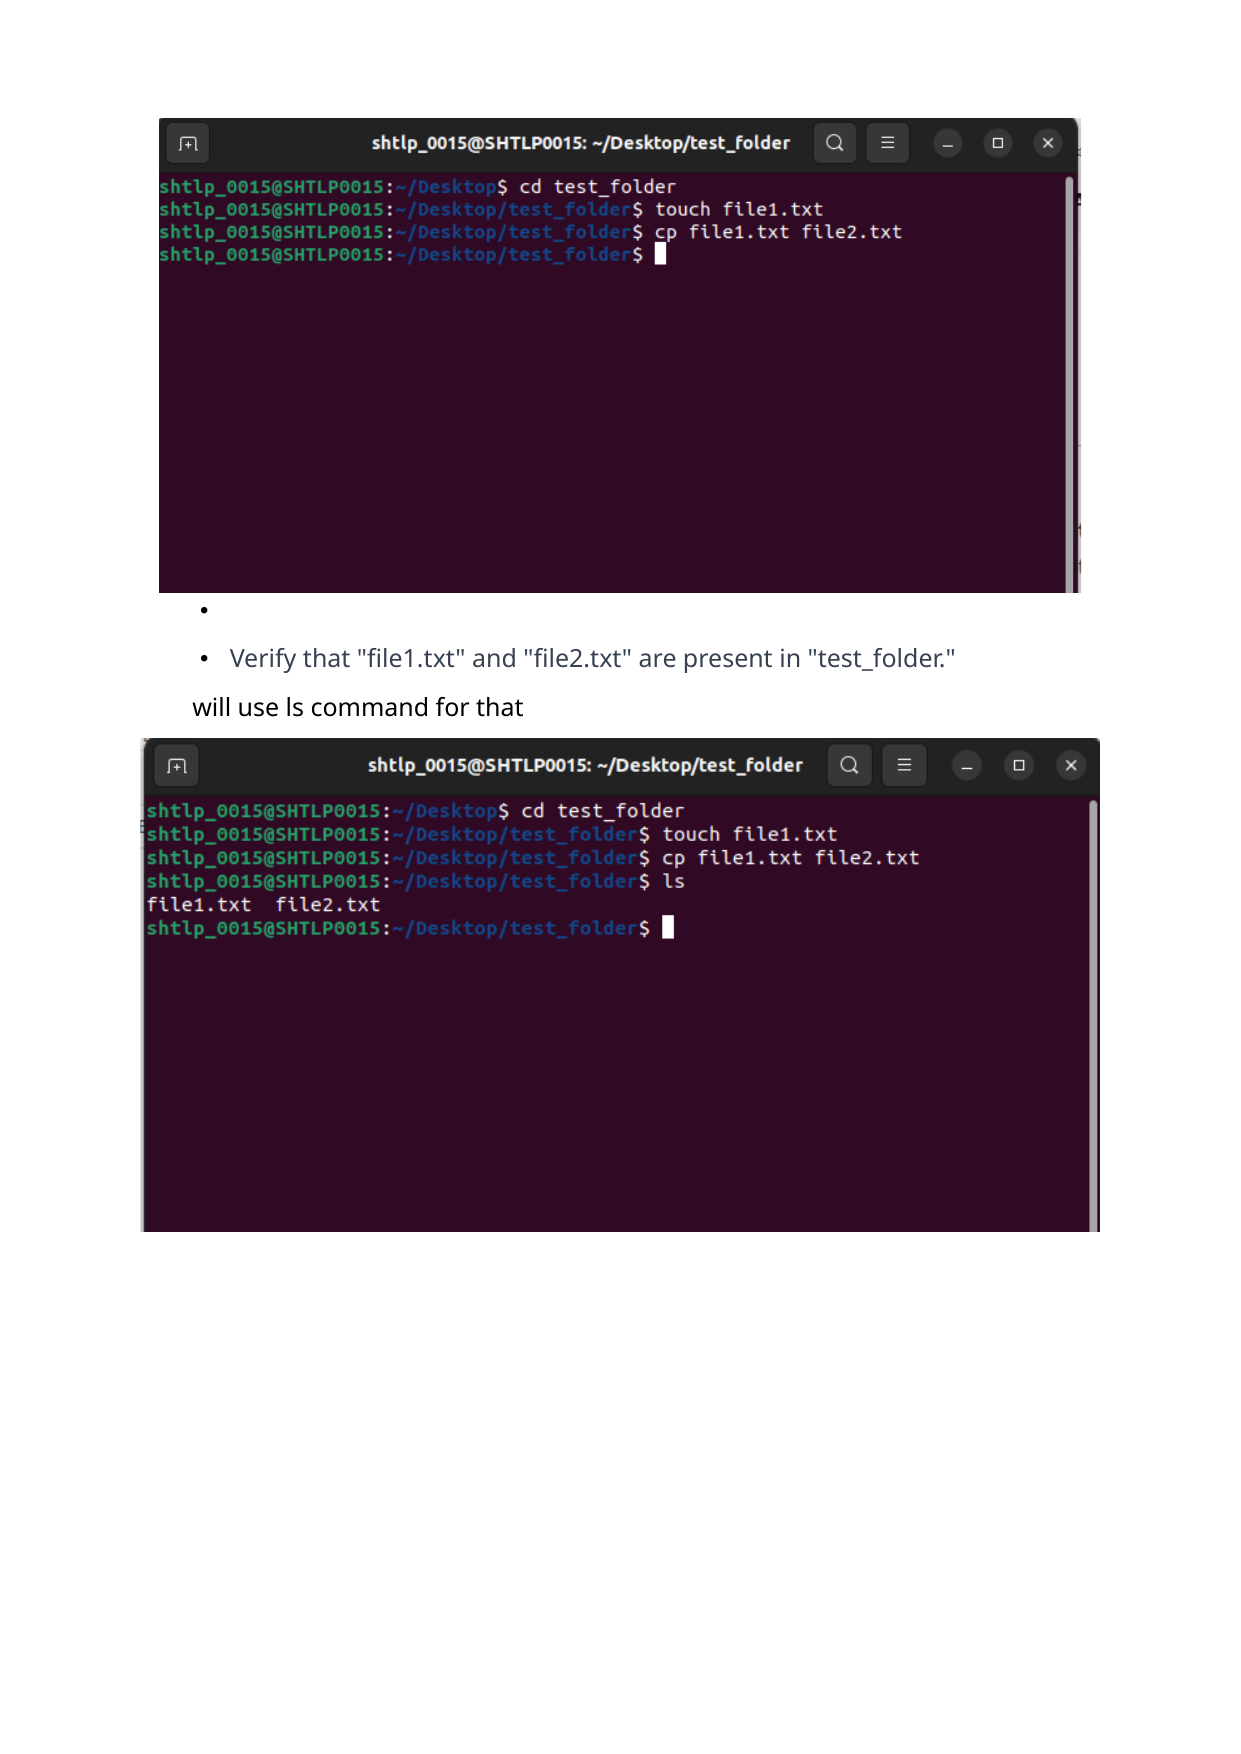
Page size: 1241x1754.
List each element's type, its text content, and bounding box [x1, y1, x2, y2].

picture [140, 738, 1100, 1232]
list will use ls command for that [162, 689, 1122, 724]
list Verify that "file1.txt" and "file2.txt" are present in "test_folder." [200, 641, 1122, 675]
picture [159, 118, 1082, 593]
